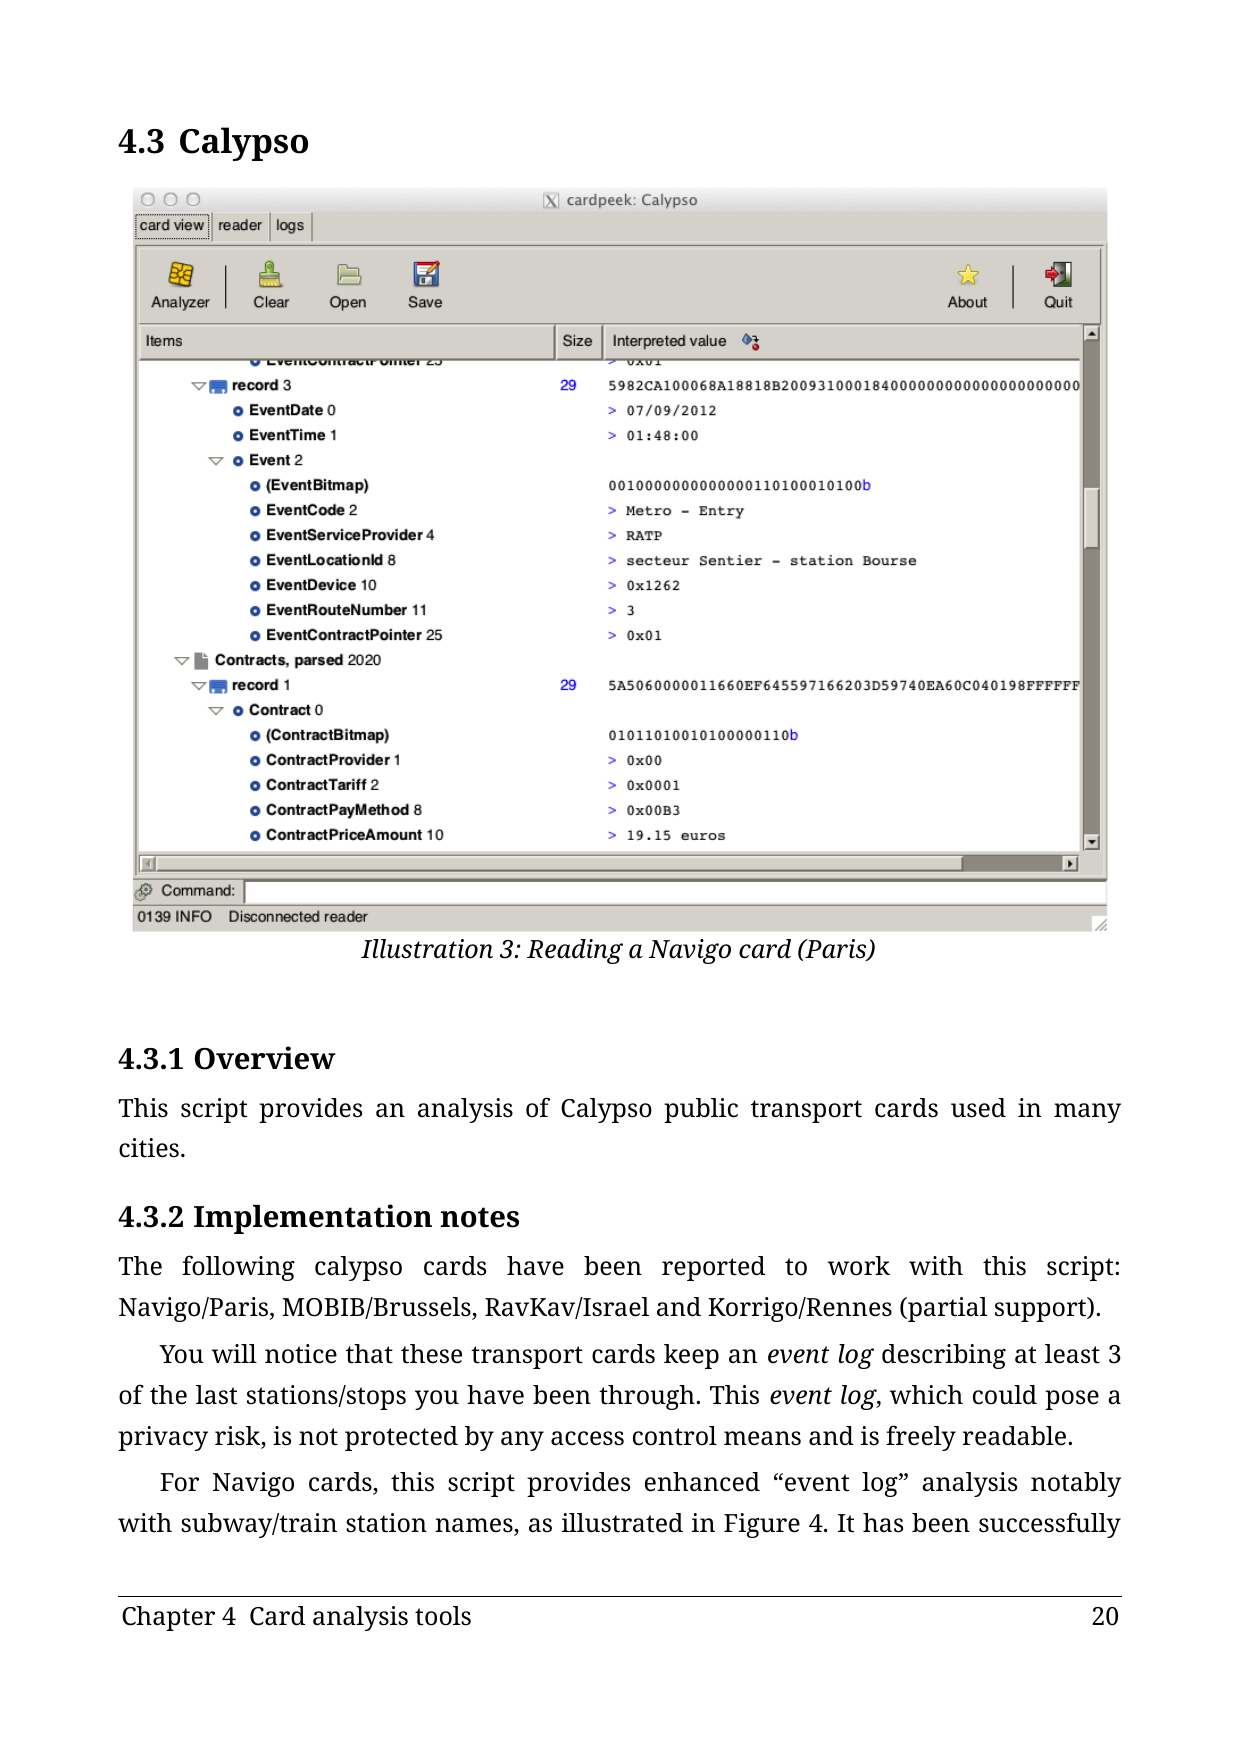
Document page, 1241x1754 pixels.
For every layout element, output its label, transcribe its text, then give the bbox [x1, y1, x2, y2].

subtitle Overview [118, 1038, 1122, 1078]
subtitle Implementation notes [118, 1197, 1122, 1236]
text You will notice that these transport cards keep an event log describing at least 3 of the last stations/stops you have been through. This event log, which could pose a privacy risk, is not protected by any access control means and is freely readable. [118, 1336, 1122, 1452]
subtitle Calypso [118, 118, 1122, 163]
text For Navigo cards, this script provides enhanced “event log” analysis notably with subway/train station names, as illustrated in Figure 4. It has been successfully [118, 1465, 1122, 1540]
picture [132, 187, 1108, 932]
text Illustration 3: Reading a Navigo card (Paris) [118, 200, 1122, 966]
text This script provides an analysis of Calypso public transport cards used in many cities. [118, 1090, 1122, 1165]
text The following calypso cards have been reported to work with this script: Navigo/Paris, MOBIB/Brussels, RavKav/Israel and Korrigo/Rennes (partial support). [118, 1249, 1122, 1324]
